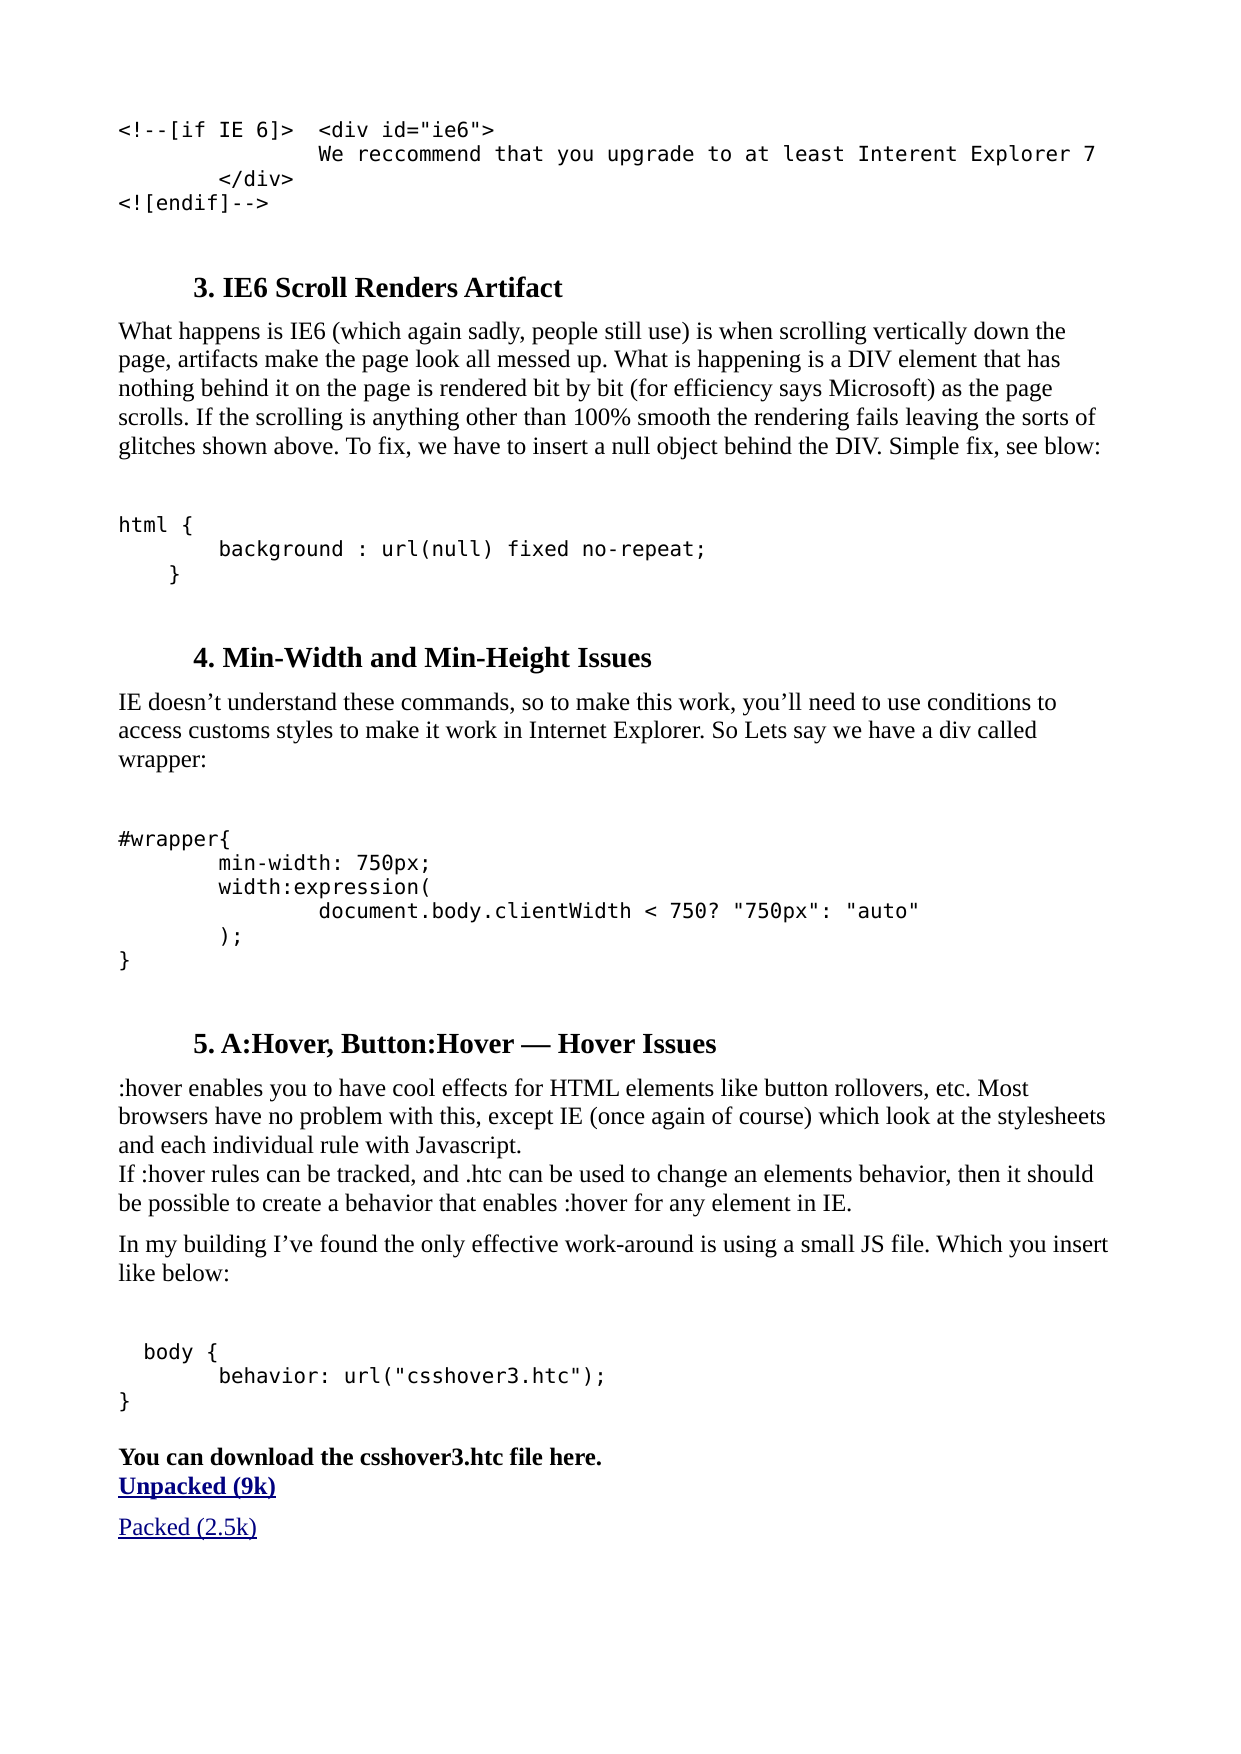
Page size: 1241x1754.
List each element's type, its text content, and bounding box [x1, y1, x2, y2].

text body { [118, 1340, 1122, 1364]
text In my building I’ve found the only effective work-around is using a small JS file. Which you insert like below: [118, 1229, 1122, 1286]
text You can download the csshover3.htc file here. Unpacked (9k) [118, 1442, 1122, 1500]
text html { [118, 513, 1122, 537]
text } [118, 948, 1122, 972]
text } [118, 562, 1122, 586]
text <!--[if IE 6]> <div id="ie6"> [118, 118, 1122, 142]
subtitle 4. Min-Width and Min-Height Issues [118, 641, 1122, 674]
text What happens is IE6 (which again sadly, people still use) is when scrolling vertically down the page, artifacts make the page look all messed up. What is happening is a DIV element that has nothing behind it on the page is rendered bit by bit (for efficiency says Microsoft) as the page scrolls. If the scrolling is anything other than 100% smooth the rendering fails leaving the sorts of glitches shown above. To fix, we have to insert a null object behind the DIV. Simple fix, see blow: [118, 316, 1122, 459]
text width:expression( [118, 875, 1122, 899]
text We reccommend that you upgrade to at least Interent Explorer 7 [118, 142, 1122, 167]
text background : url(null) fixed no-repeat; [118, 537, 1122, 562]
text #wrapper{ [118, 827, 1122, 851]
text </div> [118, 167, 1122, 191]
text :hover enables you to have cool effects for HTML elements like button rollovers, etc. Most browsers have no problem with this, except IE (once again of course) which look at the stylesheets and each individual rule with Javascript. If :hover rules can be tracked, and .htc can be used to change an elements behavior, then it should be possible to create a behavior that enables :hover for any element in IE. [118, 1073, 1122, 1216]
subtitle 3. IE6 Scroll Renders Artifact [118, 270, 1122, 303]
text } [118, 1389, 1122, 1413]
text ); [118, 924, 1122, 948]
subtitle 5. A:Hover, Button:Hover — Hover Issues [118, 1027, 1122, 1060]
text min-width: 750px; [118, 851, 1122, 875]
text document.body.clientWidth < 750? "750px": "auto" [118, 899, 1122, 924]
text IE doesn’t understand these commands, so to make this work, you’ll need to use conditions to access customs styles to make it work in Internet Explorer. So Lets say we have a div called wrapper: [118, 687, 1122, 773]
text <![endif]--> [118, 191, 1122, 215]
text behavior: url("csshover3.htc"); [118, 1364, 1122, 1389]
text Packed (2.5k) [118, 1512, 1122, 1541]
